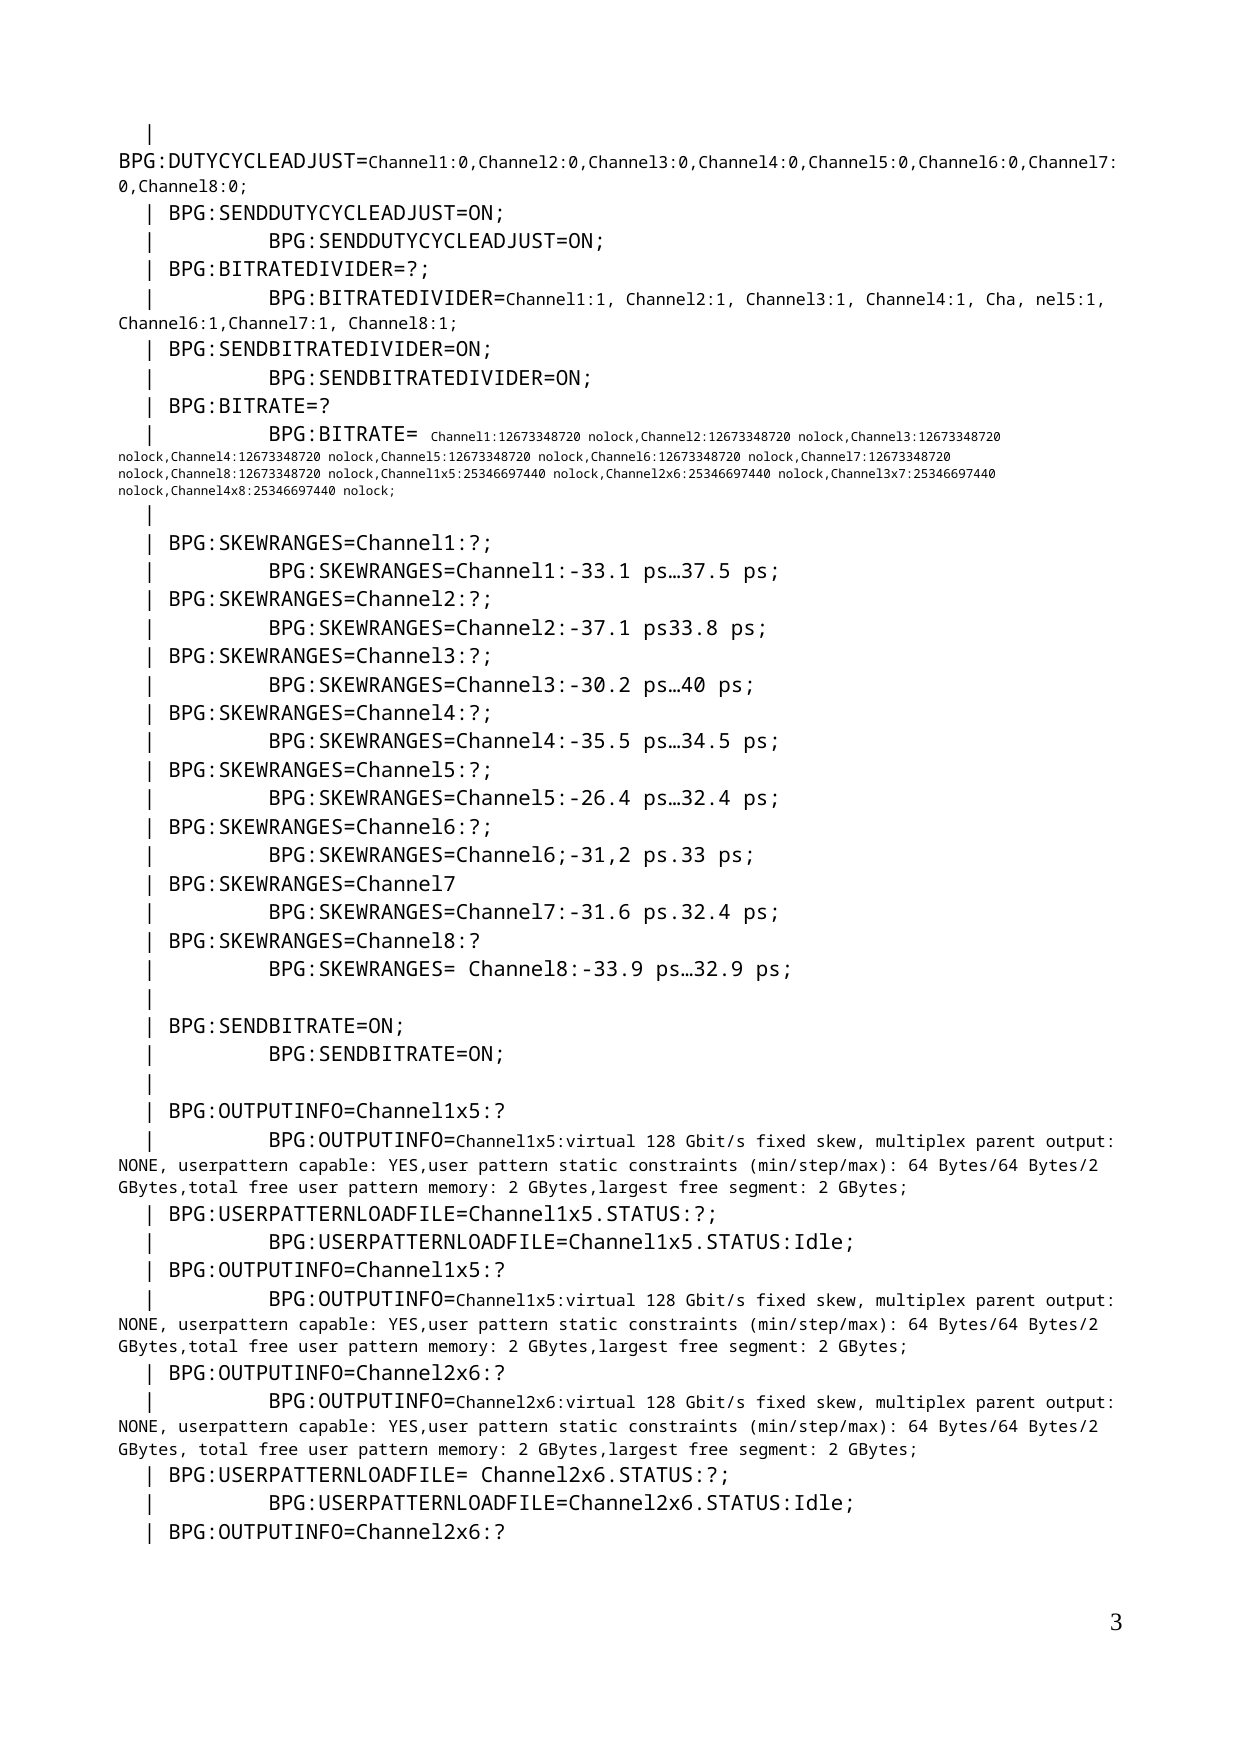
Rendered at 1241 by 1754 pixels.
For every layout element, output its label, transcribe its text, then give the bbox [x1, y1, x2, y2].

text | BPG:DUTYCYCLEADJUST=Channel1:0,Channel2:0,Channel3:0,Channel4:0,Channel5:0,Channel6:0,Channel7:0,Channel8:0; [118, 118, 1122, 198]
text | BPG:SKEWRANGES=Channel6;-31,2 ps.33 ps; [118, 840, 1122, 869]
text | BPG:SENDDUTYCYCLEADJUST=ON; [118, 226, 1122, 254]
text | BPG:SKEWRANGES=Channel2:-37.1 ps33.8 ps; [118, 613, 1122, 641]
text | BPG:USERPATTERNLOADFILE=Channel1x5.STATUS:?; [118, 1199, 1122, 1227]
text | BPG:OUTPUTINFO=Channel1x5:? [118, 1256, 1122, 1284]
text | BPG:SKEWRANGES=Channel7:-31.6 ps.32.4 ps; [118, 897, 1122, 926]
text | BPG:SKEWRANGES=Channel1:-33.1 ps…37.5 ps; [118, 556, 1122, 584]
text | [118, 983, 1122, 1011]
text | BPG:SKEWRANGES=Channel7 [118, 869, 1122, 897]
text | BPG:USERPATTERNLOADFILE=Channel2x6.STATUS:Idle; [118, 1488, 1122, 1517]
text | [118, 499, 1122, 528]
text | BPG:USERPATTERNLOADFILE=Channel1x5.STATUS:Idle; [118, 1227, 1122, 1256]
text | BPG:SKEWRANGES=Channel5:-26.4 ps…32.4 ps; [118, 783, 1122, 812]
text | [118, 1068, 1122, 1096]
text | BPG:BITRATEDIVIDER=Channel1:1, Channel2:1, Channel3:1, Channel4:1, Cha, nel5:1, Channel6:1,Channel7:1, Channel8:1; [118, 283, 1122, 334]
text | BPG:SKEWRANGES=Channel4:-35.5 ps…34.5 ps; [118, 727, 1122, 755]
text | BPG:BITRATE=? [118, 391, 1122, 419]
text | BPG:USERPATTERNLOADFILE= Channel2x6.STATUS:?; [118, 1460, 1122, 1488]
text | BPG:OUTPUTINFO=Channel2x6:virtual 128 Gbit/s fixed skew, multiplex parent output: NONE, userpattern capable: YES,user pattern static constraints (min/step/max): 64 Bytes/64 Bytes/2 GBytes, total free user pattern memory: 2 GBytes,largest free segment: 2 GBytes; [118, 1386, 1122, 1460]
text | BPG:BITRATE= Channel1:12673348720 nolock,Channel2:12673348720 nolock,Channel3:12673348720 nolock,Channel4:12673348720 nolock,Channel5:12673348720 nolock,Channel6:12673348720 nolock,Channel7:12673348720 nolock,Channel8:12673348720 nolock,Channel1x5:25346697440 nolock,Channel2x6:25346697440 nolock,Channel3x7:25346697440 nolock,Channel4x8:25346697440 nolock; [118, 419, 1122, 499]
text | BPG:OUTPUTINFO=Channel1x5:? [118, 1096, 1122, 1125]
text | BPG:SKEWRANGES=Channel3:-30.2 ps…40 ps; [118, 670, 1122, 698]
text | BPG:SKEWRANGES=Channel5:?; [118, 755, 1122, 783]
text | BPG:SENDBITRATEDIVIDER=ON; [118, 363, 1122, 391]
text | BPG:BITRATEDIVIDER=?; [118, 254, 1122, 283]
text | BPG:OUTPUTINFO=Channel1x5:virtual 128 Gbit/s fixed skew, multiplex parent output: NONE, userpattern capable: YES,user pattern static constraints (min/step/max): 64 Bytes/64 Bytes/2 GBytes,total free user pattern memory: 2 GBytes,largest free segment: 2 GBytes; [118, 1284, 1122, 1358]
text | BPG:SKEWRANGES=Channel2:?; [118, 584, 1122, 613]
text | BPG:SKEWRANGES=Channel1:?; [118, 528, 1122, 556]
text | BPG:SKEWRANGES=Channel3:?; [118, 641, 1122, 670]
text | BPG:OUTPUTINFO=Channel1x5:virtual 128 Gbit/s fixed skew, multiplex parent output: NONE, userpattern capable: YES,user pattern static constraints (min/step/max): 64 Bytes/64 Bytes/2 GBytes,total free user pattern memory: 2 GBytes,largest free segment: 2 GBytes; [118, 1125, 1122, 1199]
text | BPG:SKEWRANGES=Channel4:?; [118, 698, 1122, 727]
text | BPG:SKEWRANGES= Channel8:-33.9 ps…32.9 ps; [118, 954, 1122, 983]
text | BPG:OUTPUTINFO=Channel2x6:? [118, 1358, 1122, 1386]
text | BPG:SKEWRANGES=Channel8:? [118, 926, 1122, 954]
text | BPG:SKEWRANGES=Channel6:?; [118, 812, 1122, 840]
text | BPG:SENDDUTYCYCLEADJUST=ON; [118, 198, 1122, 226]
text | BPG:SENDBITRATEDIVIDER=ON; [118, 334, 1122, 363]
text | BPG:SENDBITRATE=ON; [118, 1039, 1122, 1068]
text | BPG:SENDBITRATE=ON; [118, 1011, 1122, 1039]
text | BPG:OUTPUTINFO=Channel2x6:? [118, 1517, 1122, 1545]
